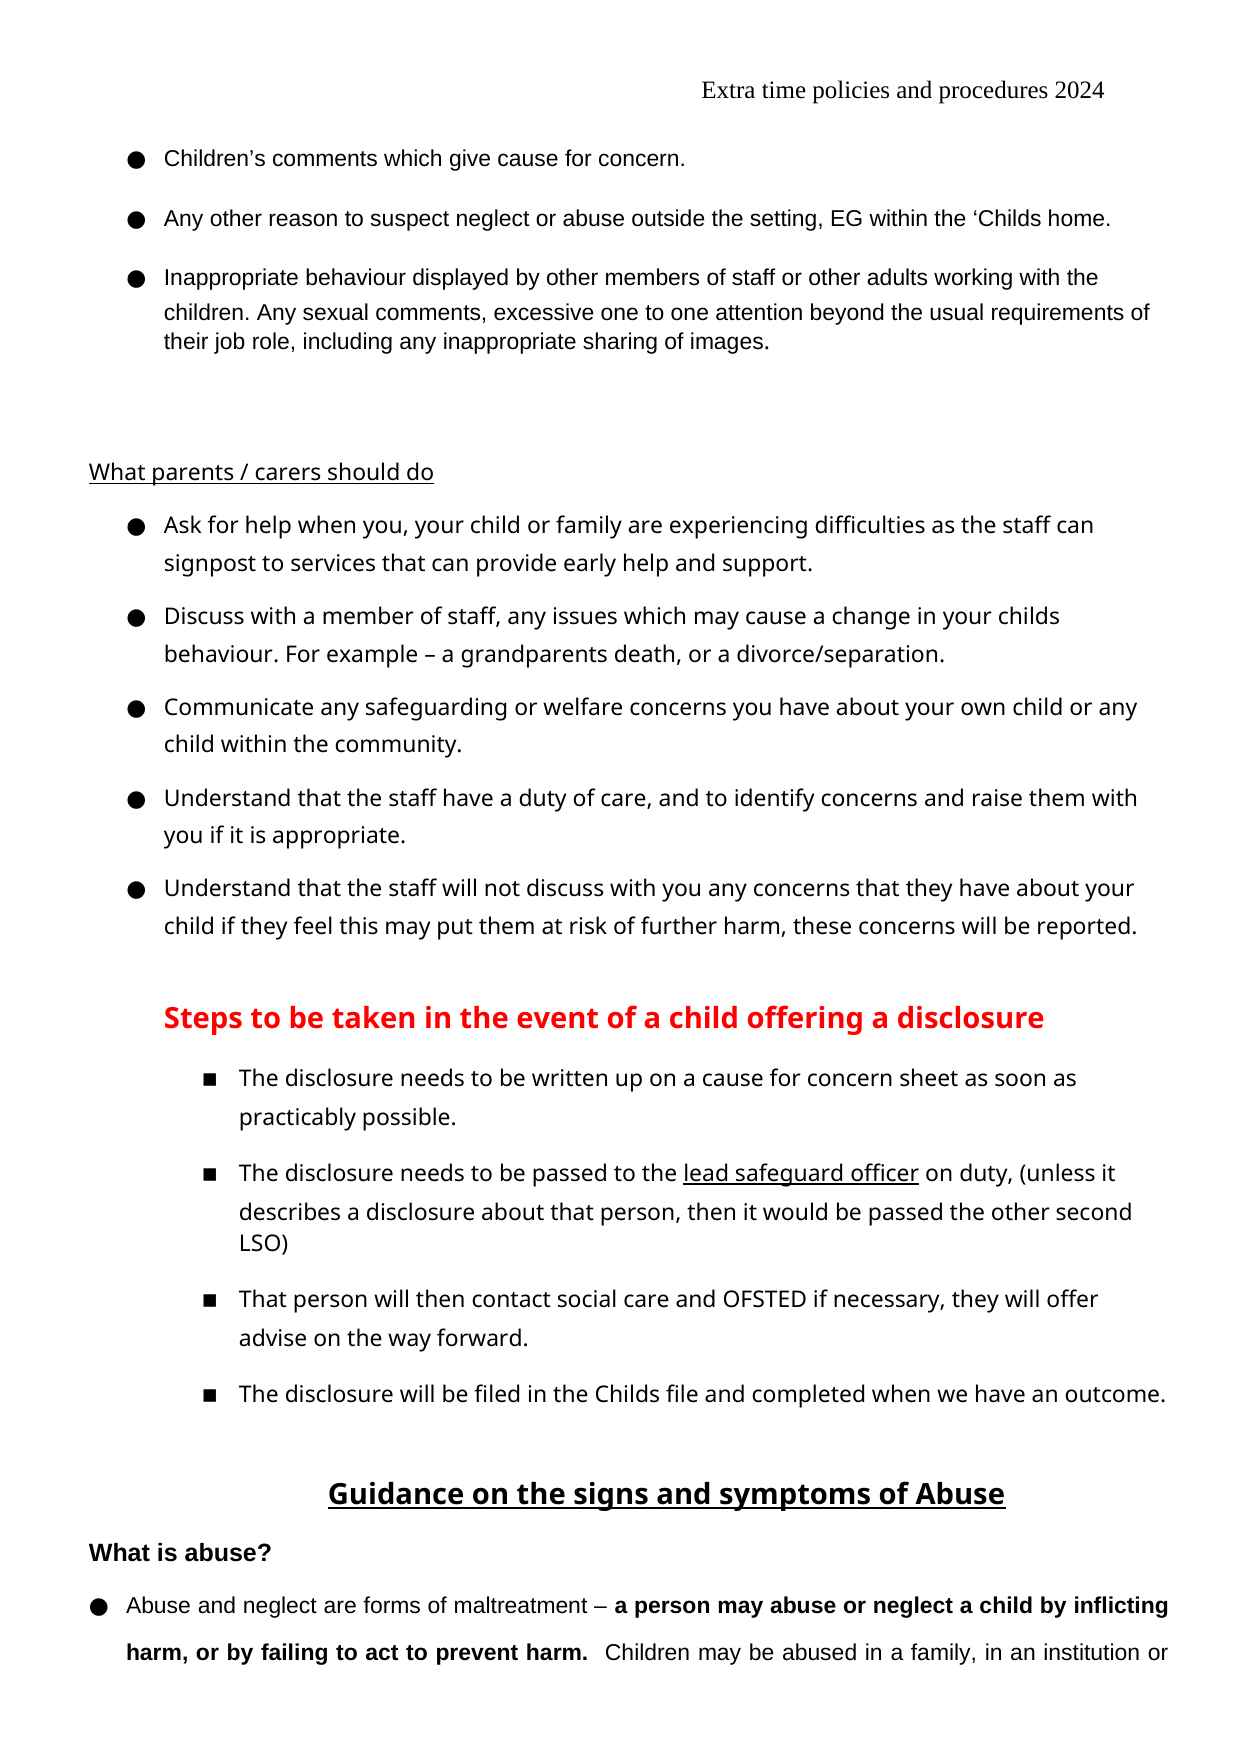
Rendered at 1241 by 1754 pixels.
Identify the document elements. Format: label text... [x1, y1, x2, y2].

text Steps to be taken in the event of a child offering a disclosure [164, 997, 1169, 1037]
list Abuse and neglect are forms of maltreatment – a person may abuse or neglect a child by inflicting harm, or by failing to act to prevent harm. Children may be abused in a family, in an institution or [89, 1579, 1169, 1666]
text What parents / carers should do [89, 456, 1169, 487]
list Communicate any safeguarding or welfare concerns you have about your own child or any child within the community. [126, 681, 1169, 759]
list Ask for help when you, your child or family are experiencing difficulties as the staff can signpost to services that can provide early help and support. [126, 500, 1169, 578]
list Understand that the staff have a duty of care, and to identify concerns and raise them with you if it is appropriate. [126, 772, 1169, 850]
list Children’s comments which give cause for concern. [126, 132, 1169, 179]
list Any other reason to suspect neglect or abuse outside the setting, EG within the ‘Childs home. [126, 192, 1169, 239]
list Inappropriate behaviour displayed by other members of staff or other adults working with the children. Any sexual comments, excessive one to one attention beyond the usual requirements of their job role, including any inappropriate sharing of images. [126, 251, 1169, 356]
list The disclosure needs to be passed to the lead safeguard officer on duty, (unless it describes a disclosure about that person, then it would be passed the other second LSO) [201, 1144, 1169, 1258]
list Understand that the staff will not discuss with you any concerns that they have about your child if they feel this may put them at risk of further harm, these concerns will be reported. [126, 863, 1169, 941]
list The disclosure needs to be written up on a cause for concern sheet as soon as practicably possible. [201, 1049, 1169, 1132]
list Discuss with a member of staff, any issues which may cause a change in your childs behaviour. For example – a grandparents death, or a divorce/separation. [126, 591, 1169, 669]
text Guidance on the signs and symptoms of Abuse [164, 1473, 1169, 1513]
list The disclosure will be filed in the Childs file and completed when we have an outcome. [201, 1366, 1169, 1417]
text What is abuse? [89, 1538, 1169, 1567]
list That person will then contact social care and OFSTED if necessary, they will offer advise on the way forward. [201, 1271, 1169, 1353]
